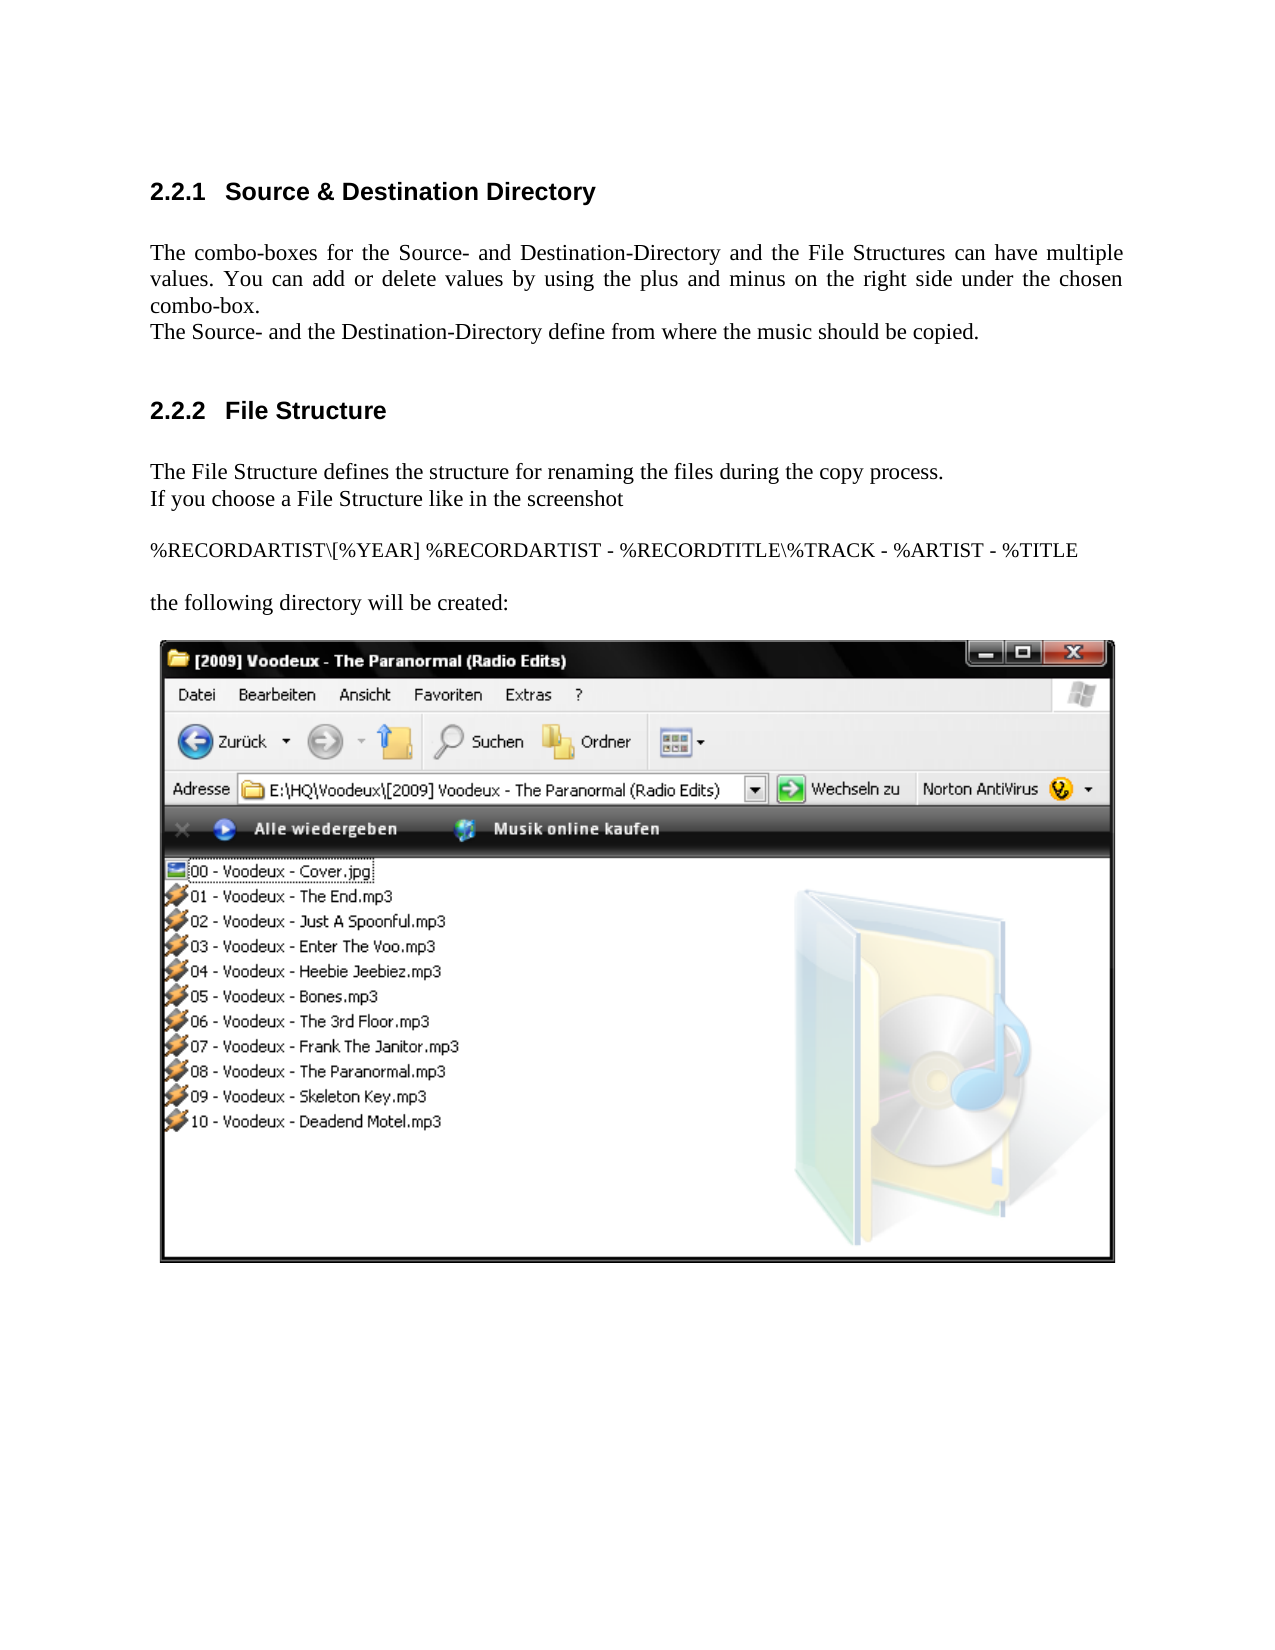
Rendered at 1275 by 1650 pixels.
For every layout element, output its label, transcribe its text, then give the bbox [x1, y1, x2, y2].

text the following directory will be created: [150, 588, 1125, 615]
text The combo-boxes for the Source- and Destination-Directory and the File Structures can have multiple values. You can add or delete values by using the plus and minus on the right side under the chosen combo-box. [150, 238, 1125, 318]
text The Source- and the Destination-Directory define from where the music should be copied. [150, 318, 1125, 345]
text %RECORDARTIST\[%YEAR] %RECORDARTIST - %RECORDTITLE\%TRACK - %ARTIST - %TITLE [150, 538, 1125, 562]
subtitle 2.2.2 File Structure [150, 396, 1125, 425]
text The File Structure defines the structure for renaming the files during the copy process. [150, 458, 1125, 485]
text If you choose a File Structure like in the screenshot [150, 485, 1125, 511]
subtitle 2.2.1 Source & Destination Directory [150, 177, 1125, 206]
